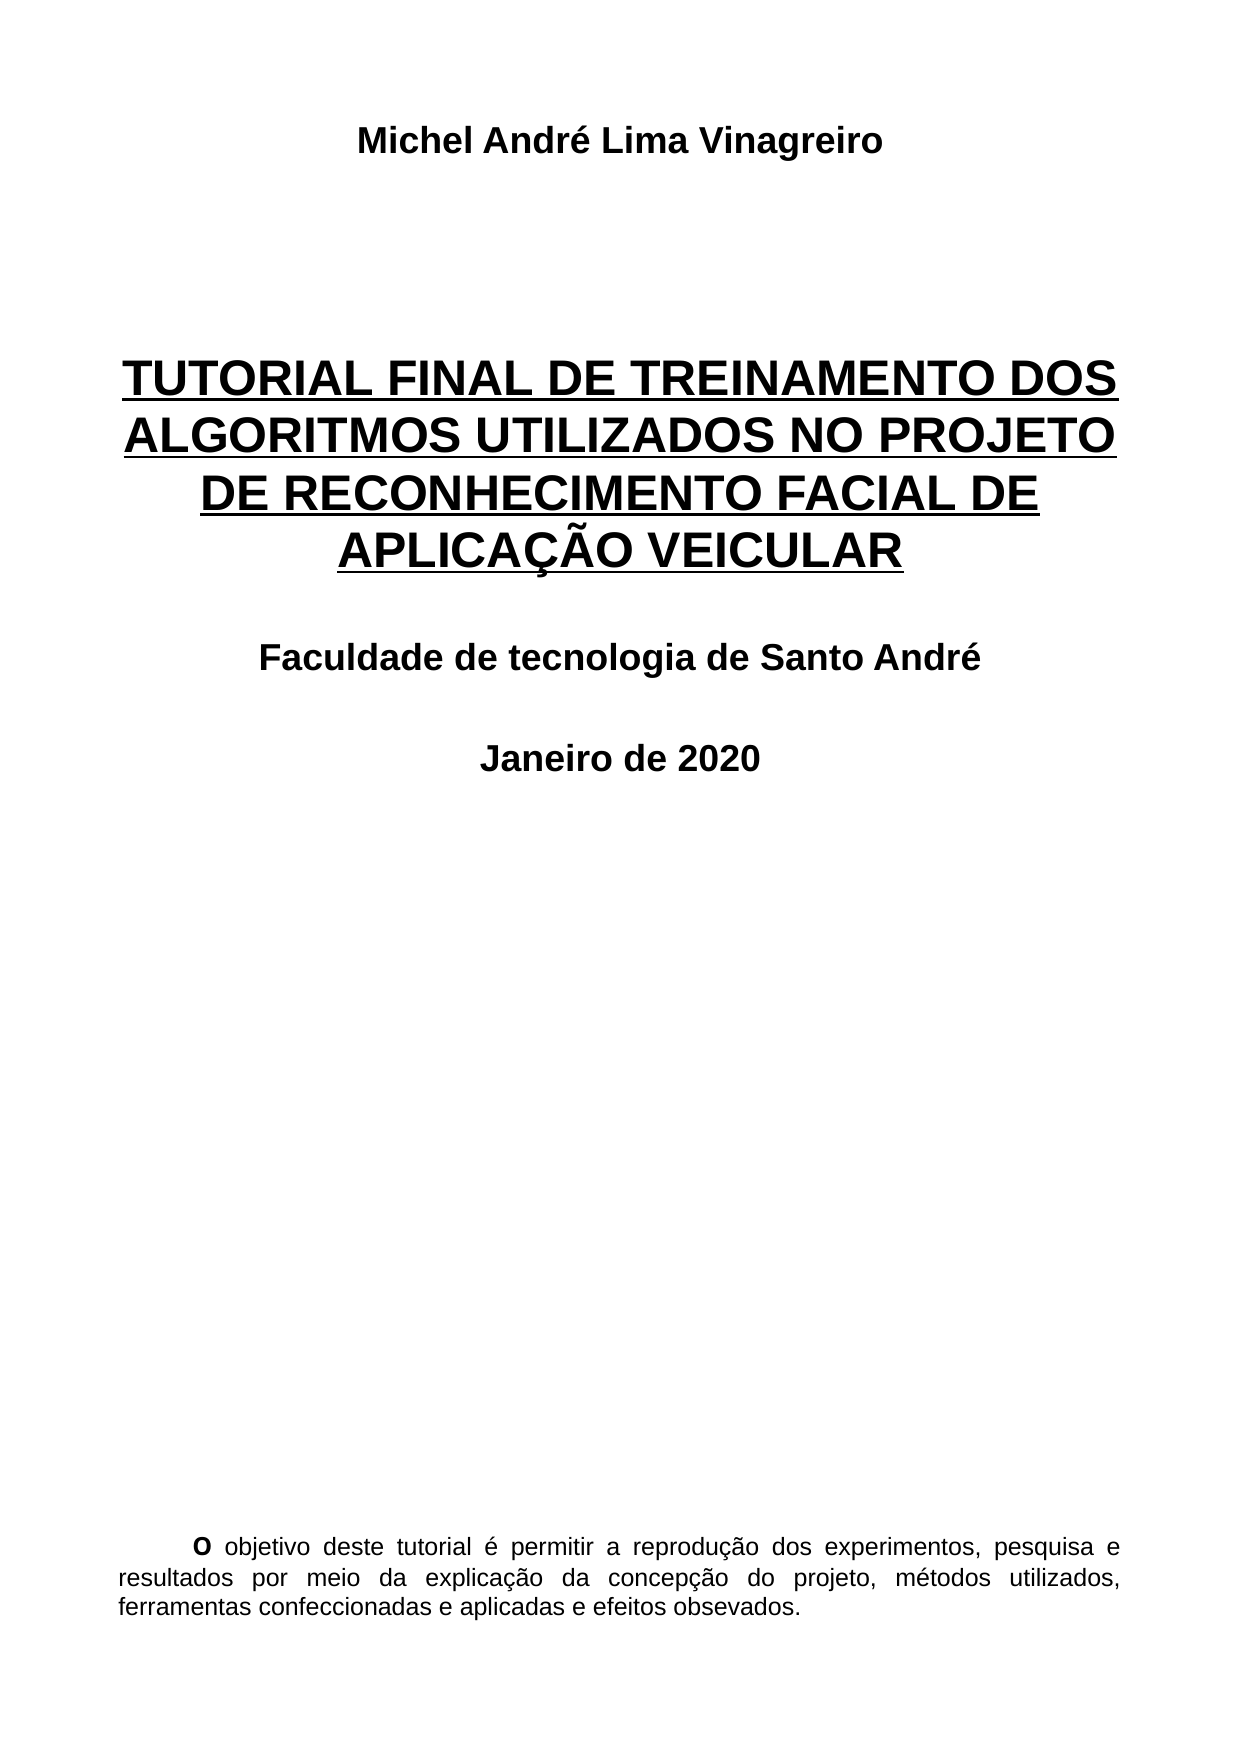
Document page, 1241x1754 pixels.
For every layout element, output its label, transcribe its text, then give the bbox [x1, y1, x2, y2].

text O objetivo deste tutorial é permitir a reprodução dos experimentos, pesquisa e resultados por meio da explicação da concepção do projeto, métodos utilizados, ferramentas confeccionadas e aplicadas e efeitos obsevados. [118, 1529, 1122, 1620]
text Faculdade de tecnologia de Santo André [118, 636, 1122, 679]
text Michel André Lima Vinagreiro [118, 118, 1122, 161]
text TUTORIAL FINAL DE TREINAMENTO DOS ALGORITMOS UTILIZADOS NO PROJETO DE RECONHECIMENTO FACIAL DE APLICAÇÃO VEICULAR [118, 348, 1122, 578]
text Janeiro de 2020 [118, 736, 1122, 779]
